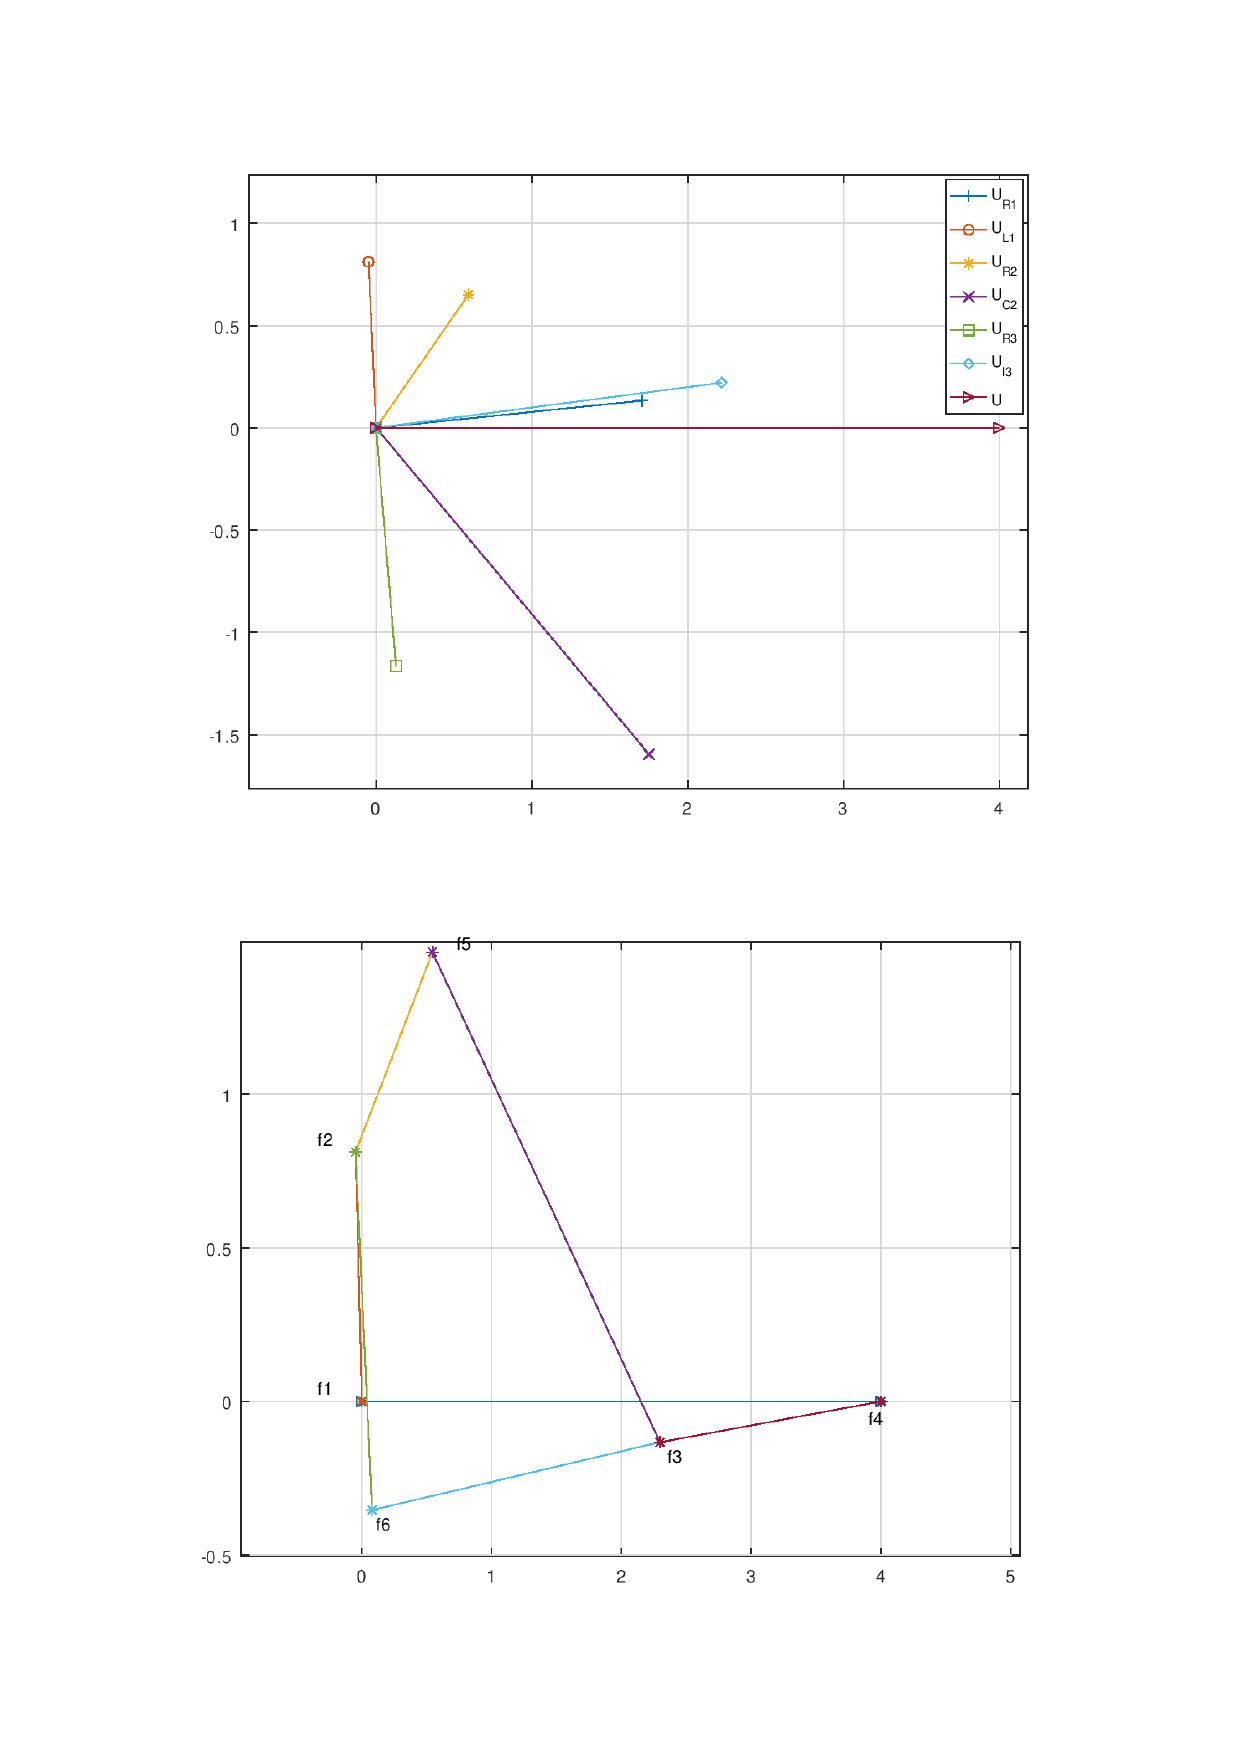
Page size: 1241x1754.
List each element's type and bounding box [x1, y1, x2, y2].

picture [118, 118, 1123, 871]
picture [110, 885, 1115, 1639]
